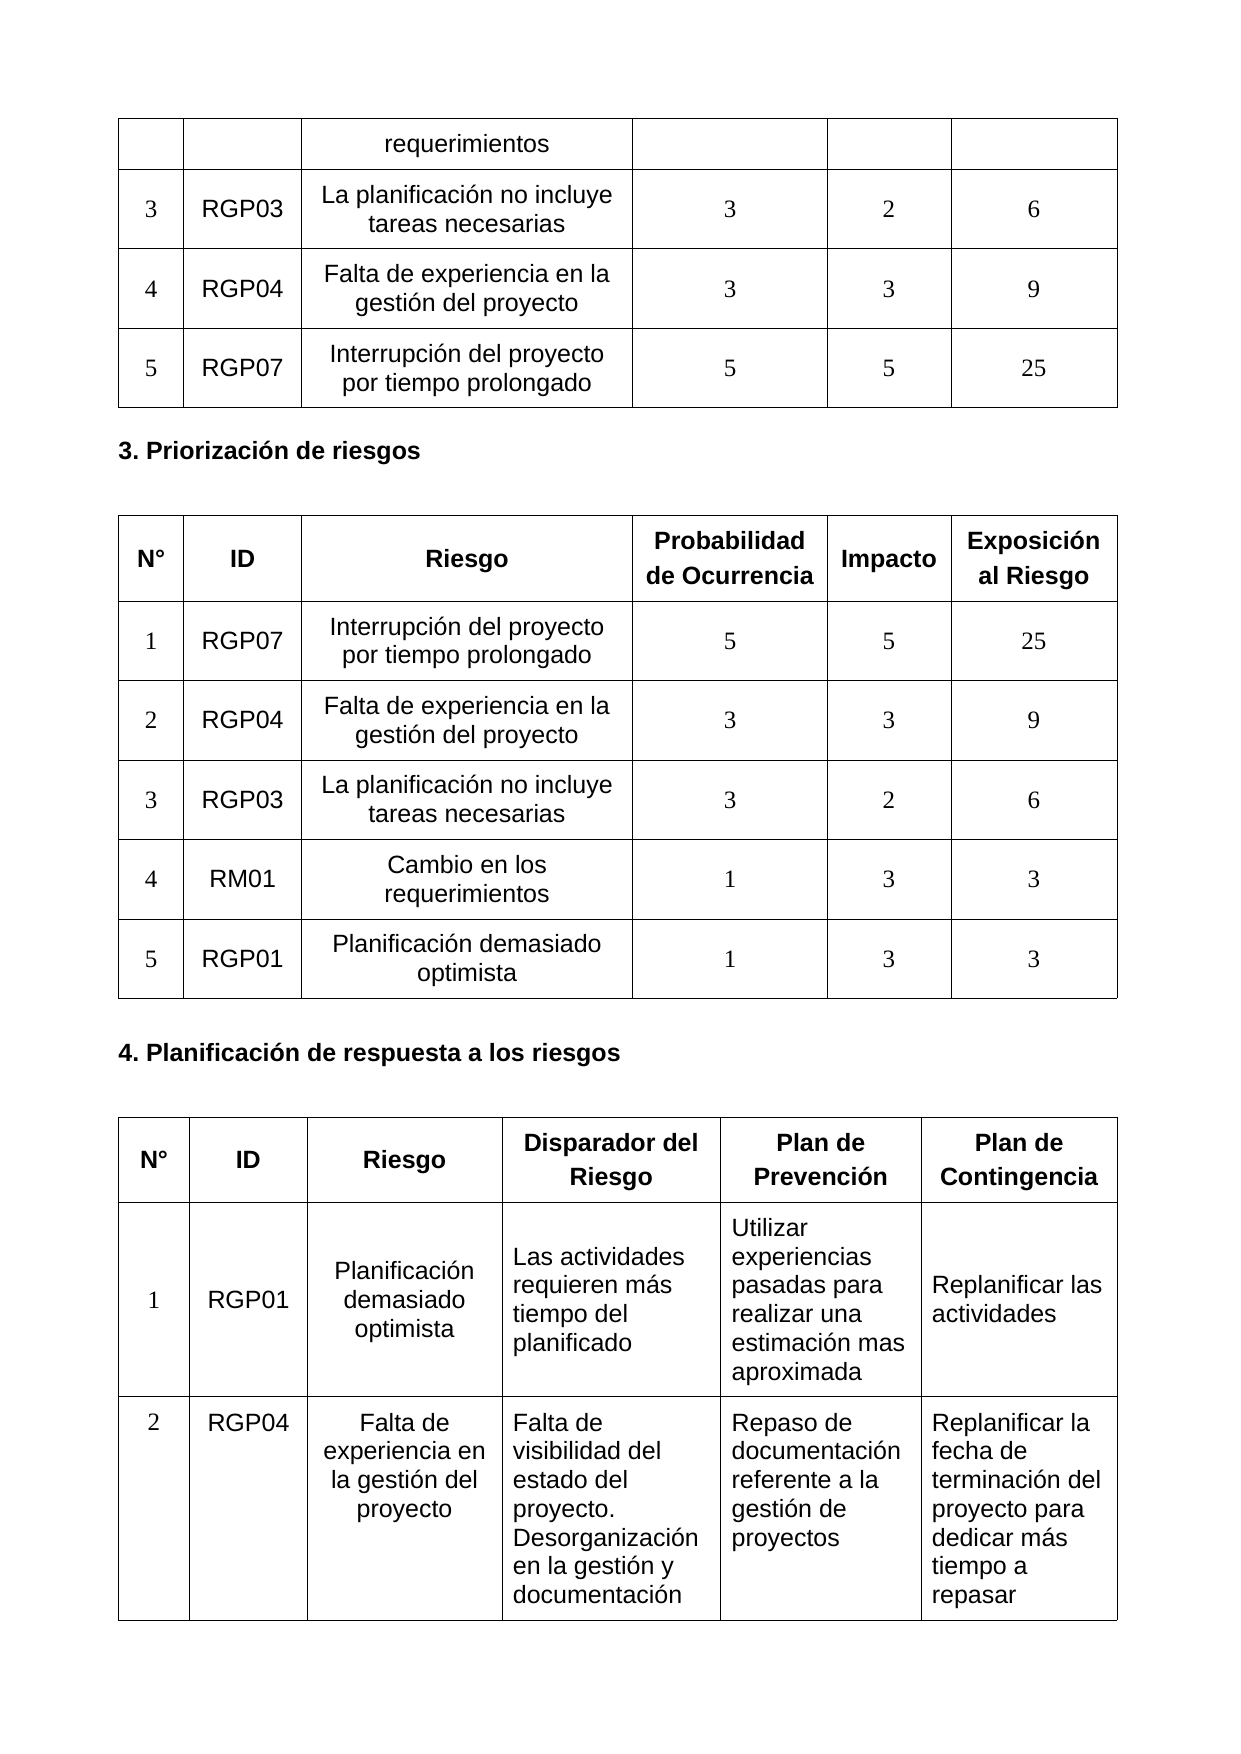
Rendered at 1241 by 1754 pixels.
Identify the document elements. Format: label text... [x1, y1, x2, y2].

table_cell 6 [952, 761, 1117, 839]
table_cell RGP07 [184, 602, 301, 680]
table_header Plan de Prevención [721, 1118, 921, 1202]
table_cell RM01 [184, 840, 301, 918]
table_cell Cambio en los requerimientos [302, 840, 632, 918]
table_cell RGP04 [190, 1397, 307, 1620]
table_cell RGP03 [184, 761, 301, 839]
table_cell RGP04 [184, 681, 301, 759]
table_cell 25 [952, 329, 1117, 407]
table_cell [828, 119, 951, 169]
text 3. Priorización de riesgos [118, 436, 1122, 465]
table_cell 3 [633, 681, 827, 759]
table_cell La planificación no incluye tareas necesarias [302, 170, 632, 248]
table_cell 3 [119, 170, 183, 248]
table_header N° [119, 1118, 189, 1202]
table_cell 3 [633, 170, 827, 248]
table_cell Falta de visibilidad del estado del proyecto. Desorganización en la gestión y documentación [503, 1397, 720, 1620]
table_cell 2 [119, 1397, 189, 1620]
table_cell Repaso de documentación referente a la gestión de proyectos [721, 1397, 921, 1620]
table_cell 1 [119, 602, 183, 680]
table_header Impacto [828, 516, 951, 601]
table_cell 1 [633, 920, 827, 998]
table_cell 5 [119, 329, 183, 407]
table_header Riesgo [302, 516, 632, 601]
table_cell La planificación no incluye tareas necesarias [302, 761, 632, 839]
table_cell Interrupción del proyecto por tiempo prolongado [302, 329, 632, 407]
table_cell Utilizar experiencias pasadas para realizar una estimación mas aproximada [721, 1203, 921, 1396]
table_cell Planificación demasiado optimista [308, 1203, 502, 1396]
table_cell 5 [633, 602, 827, 680]
table_cell Falta de experiencia en la gestión del proyecto [302, 681, 632, 759]
table_header Exposición al Riesgo [952, 516, 1117, 601]
table_cell 3 [952, 920, 1117, 998]
table_header Plan de Contingencia [922, 1118, 1117, 1202]
table_header ID [190, 1118, 307, 1202]
table_cell RGP04 [184, 249, 301, 328]
table_cell 3 [633, 761, 827, 839]
table_cell 3 [633, 249, 827, 328]
table_cell RGP03 [184, 170, 301, 248]
table_cell 3 [119, 761, 183, 839]
table_cell Planificación demasiado optimista [302, 920, 632, 998]
table_cell Replanificar la fecha de terminación del proyecto para dedicar más tiempo a repasar [922, 1397, 1117, 1620]
table_cell Falta de experiencia en la gestión del proyecto [308, 1397, 502, 1620]
table_cell Falta de experiencia en la gestión del proyecto [302, 249, 632, 328]
table_cell RGP01 [184, 920, 301, 998]
table_header Probabilidad de Ocurrencia [633, 516, 827, 601]
table_cell Replanificar las actividades [922, 1203, 1117, 1396]
table_cell 3 [828, 681, 951, 759]
table_cell 3 [952, 840, 1117, 918]
table_header ID [184, 516, 301, 601]
table_cell RGP07 [184, 329, 301, 407]
table_cell RGP01 [190, 1203, 307, 1396]
table_cell 1 [119, 1203, 189, 1396]
table_cell requerimientos [302, 119, 632, 169]
table_cell 2 [119, 681, 183, 759]
table_cell [119, 119, 183, 169]
table_cell 5 [828, 602, 951, 680]
table_header Disparador del Riesgo [503, 1118, 720, 1202]
table_cell 5 [633, 329, 827, 407]
text 4. Planificación de respuesta a los riesgos [118, 1038, 1122, 1066]
table_cell Las actividades requieren más tiempo del planificado [503, 1203, 720, 1396]
table_cell 9 [952, 249, 1117, 328]
table_cell Interrupción del proyecto por tiempo prolongado [302, 602, 632, 680]
table_cell 9 [952, 681, 1117, 759]
table_cell 2 [828, 170, 951, 248]
table_cell 1 [633, 840, 827, 918]
table_cell 4 [119, 840, 183, 918]
table_cell [633, 119, 827, 169]
table_cell 6 [952, 170, 1117, 248]
table_cell 25 [952, 602, 1117, 680]
table_cell 4 [119, 249, 183, 328]
table_header N° [119, 516, 183, 601]
table_cell 2 [828, 761, 951, 839]
table_cell 3 [828, 249, 951, 328]
table_cell 3 [828, 840, 951, 918]
table_cell 3 [828, 920, 951, 998]
table_cell [952, 119, 1117, 169]
table_cell [184, 119, 301, 169]
table_cell 5 [119, 920, 183, 998]
table_cell 5 [828, 329, 951, 407]
table_header Riesgo [308, 1118, 502, 1202]
